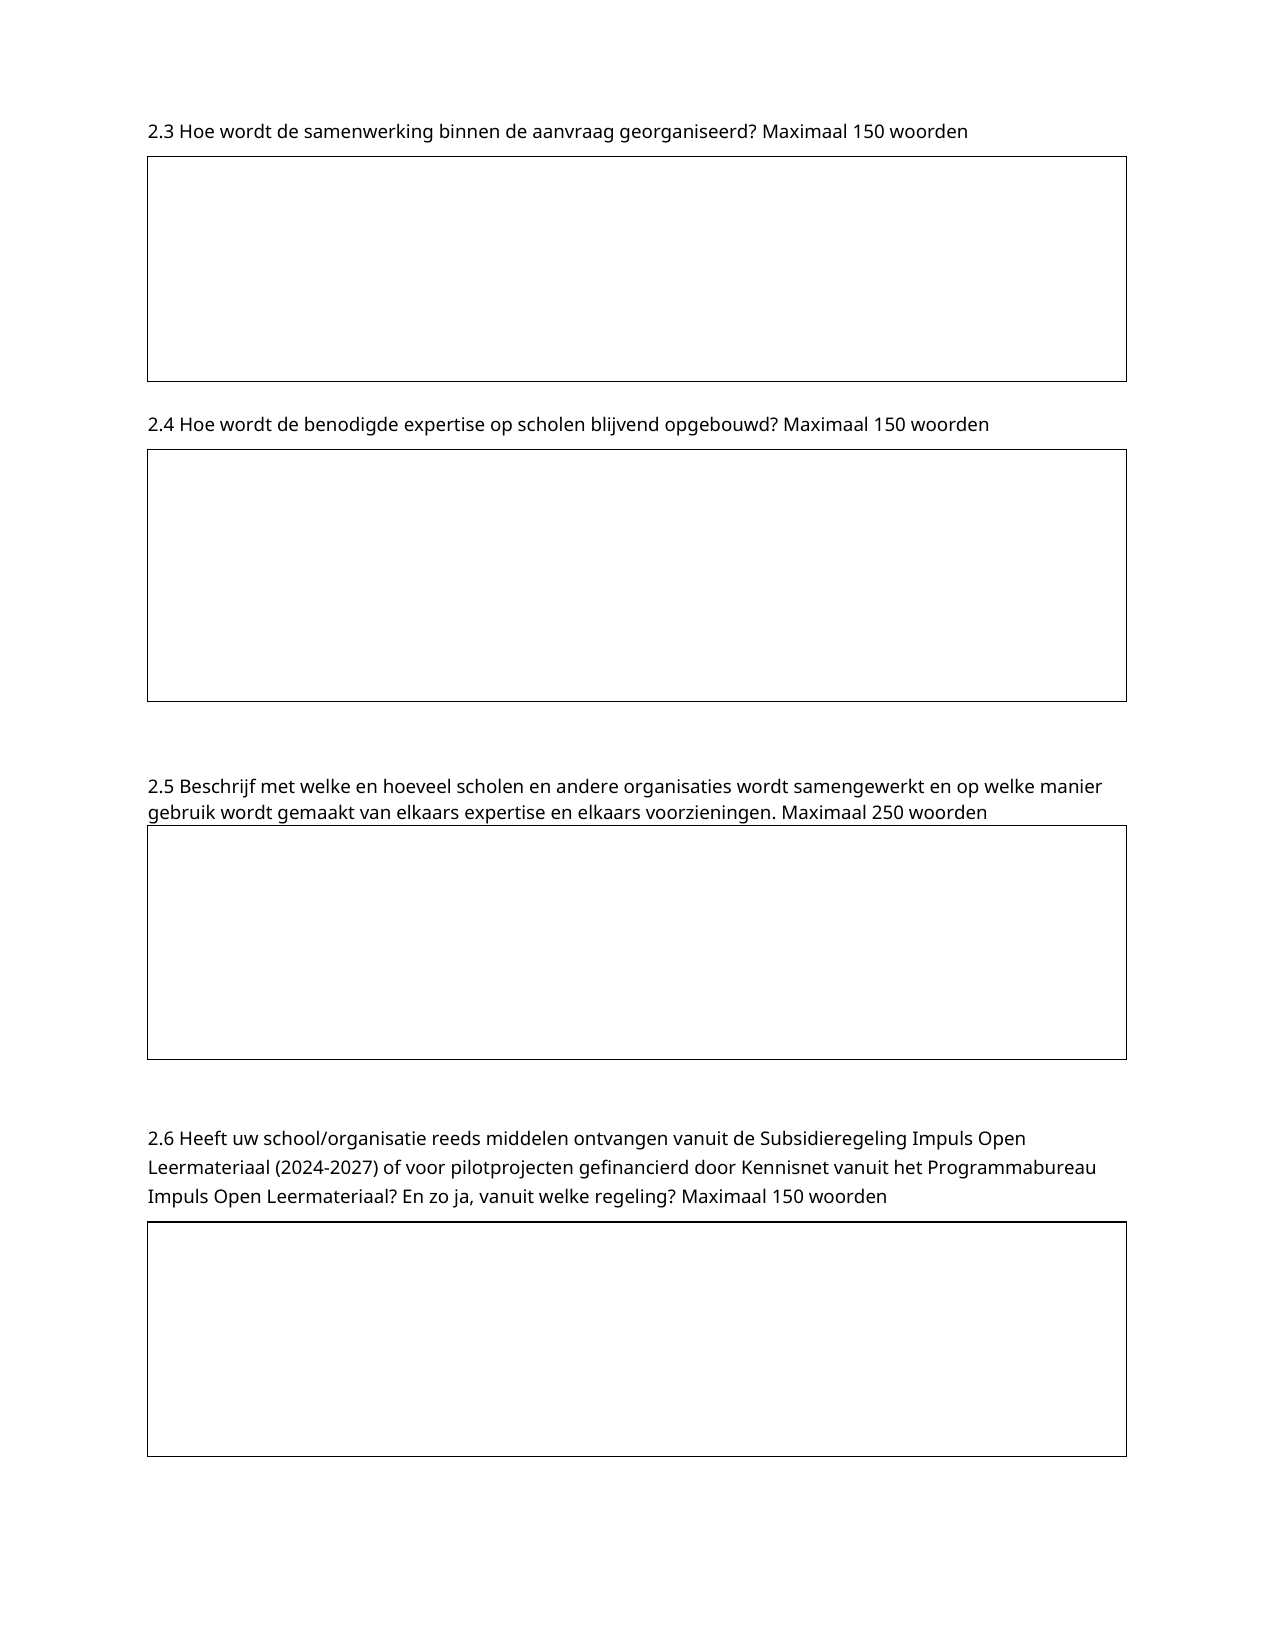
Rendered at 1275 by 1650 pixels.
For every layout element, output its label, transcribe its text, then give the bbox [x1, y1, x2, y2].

text 2.5 Beschrijf met welke en hoeveel scholen en andere organisaties wordt samengewerkt en op welke manier gebruik wordt gemaakt van elkaars expertise en elkaars voorzieningen. Maximaal 250 woorden [148, 774, 1127, 825]
subtitle 2.4 Hoe wordt de benodigde expertise op scholen blijvend opgebouwd? Maximaal 150 woorden [148, 411, 1127, 436]
table_header [148, 157, 1126, 381]
subtitle 2.3 Hoe wordt de samenwerking binnen de aanvraag georganiseerd? Maximaal 150 woorden [148, 118, 1127, 144]
table_header [148, 826, 1126, 1059]
subtitle 2.6 Heeft uw school/organisatie reeds middelen ontvangen vanuit de Subsidieregeling Impuls Open Leermateriaal (2024-2027) of voor pilotprojecten gefinancierd door Kennisnet vanuit het Programmabureau Impuls Open Leermateriaal? En zo ja, vanuit welke regeling? Maximaal 150 woorden [148, 1125, 1127, 1209]
table_header [148, 450, 1126, 701]
table_header [148, 1223, 1126, 1456]
